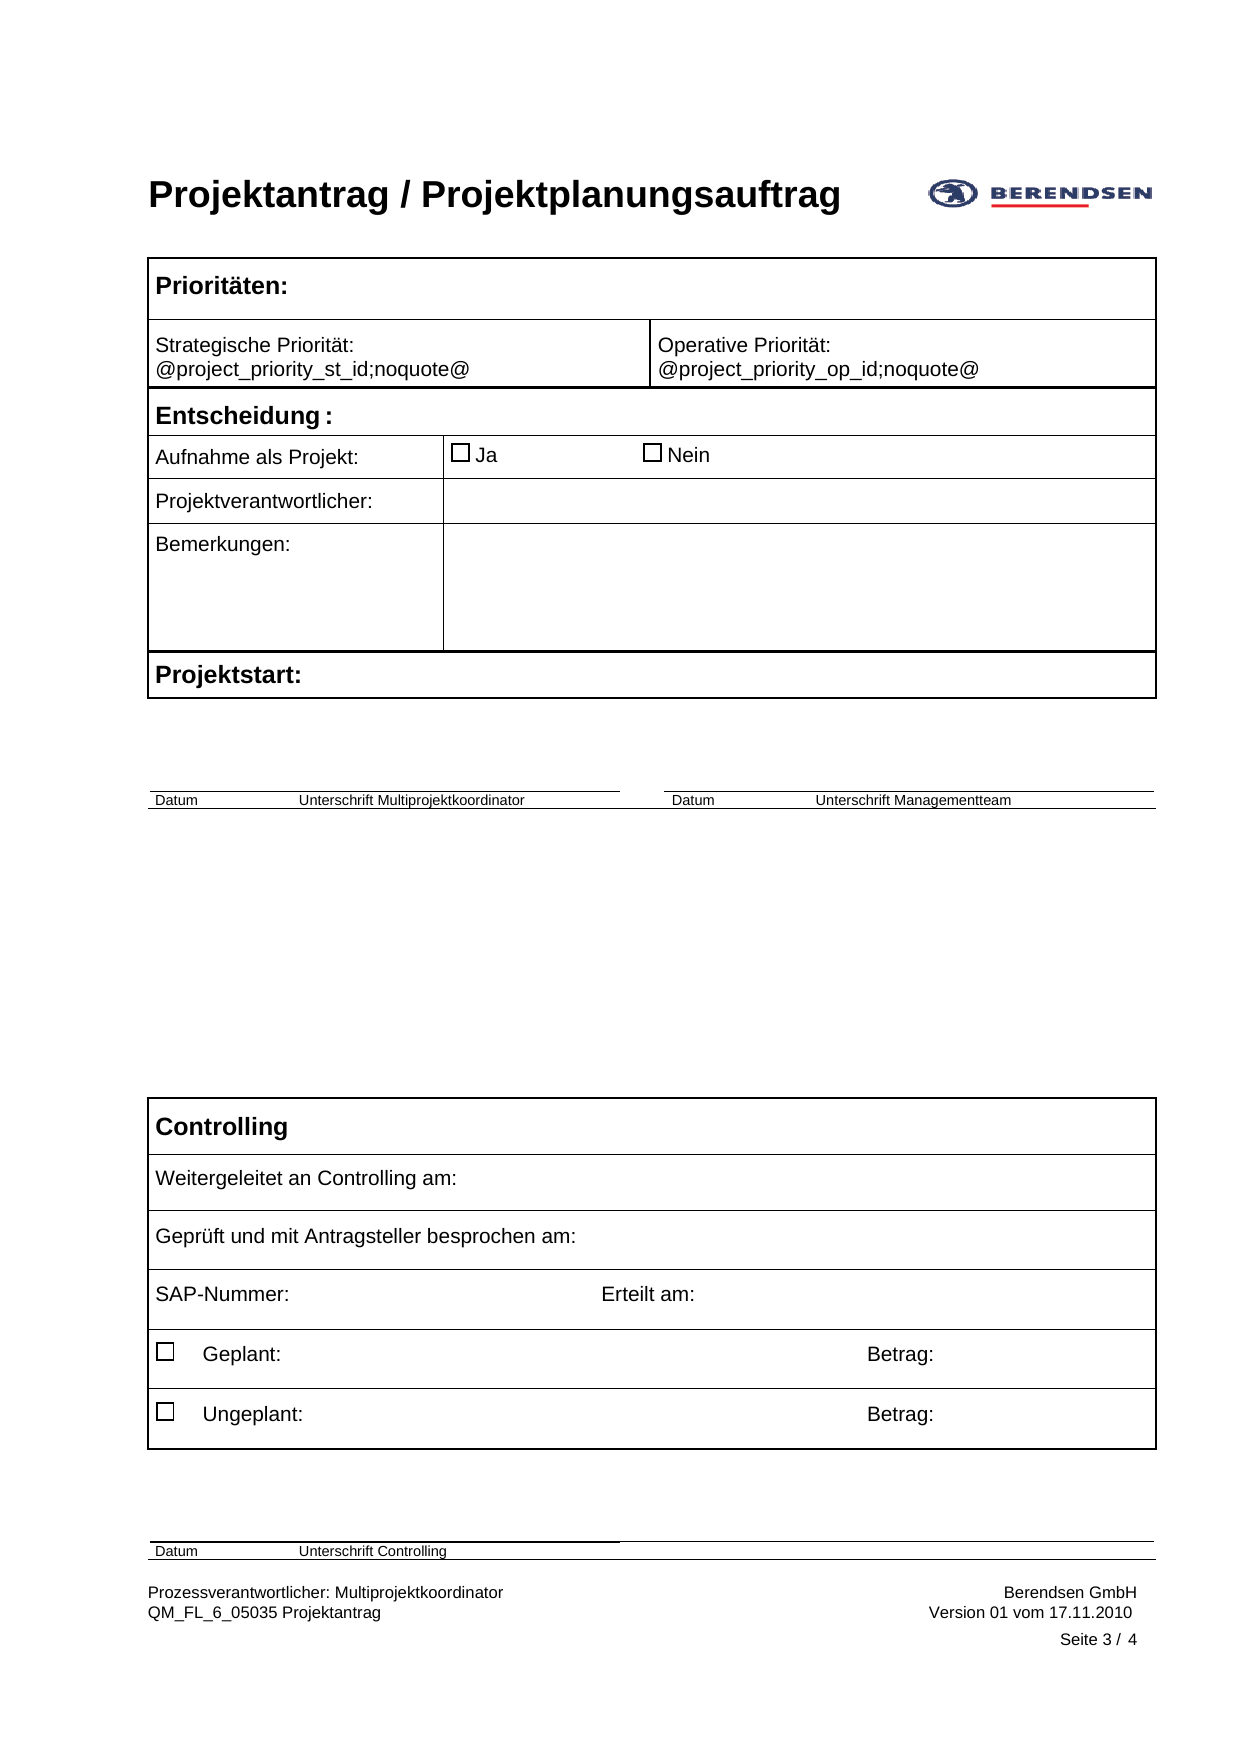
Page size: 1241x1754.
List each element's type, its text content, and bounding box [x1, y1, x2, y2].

table_cell Datum Unterschrift Multiprojektkoordinator [148, 791, 619, 808]
table_cell [948, 1330, 1155, 1388]
table_cell Betrag: [860, 1330, 948, 1388]
table_cell Betrag: [860, 1389, 948, 1448]
table_cell [443, 653, 1155, 697]
table_header Prioritäten: [149, 259, 1155, 319]
table_cell Strategische Priorität: @project_priority_st_id;noquote@ [149, 320, 649, 386]
table_cell [299, 1270, 594, 1328]
picture [917, 181, 1154, 204]
table_cell [815, 699, 1156, 791]
table_cell [299, 1450, 619, 1541]
table_header Controlling [149, 1099, 594, 1153]
table_cell [620, 791, 664, 808]
table_cell [149, 1330, 195, 1388]
table_cell [712, 1270, 1155, 1328]
table_cell Datum Unterschrift Controlling [148, 1541, 619, 1559]
table_cell Aufnahme als Projekt: [149, 436, 443, 478]
table_cell [948, 1389, 1155, 1448]
table_cell [620, 1541, 1156, 1559]
table_cell [299, 699, 619, 791]
table_cell [594, 1155, 1155, 1210]
table_cell Projektstart: [149, 653, 443, 697]
table_cell [664, 1450, 1156, 1541]
table_cell [664, 699, 815, 791]
table_cell Projektverantwortlicher: [149, 479, 443, 522]
table_cell Ungeplant: [195, 1389, 495, 1448]
table_cell Erteilt am: [594, 1270, 712, 1328]
table_cell Geprüft und mit Antragsteller besprochen am: [149, 1211, 594, 1269]
table_cell [495, 1330, 859, 1388]
table_cell [148, 1450, 298, 1541]
table_cell SAP-Nummer: [149, 1270, 298, 1328]
table_cell [495, 1389, 859, 1448]
table_cell Ja [444, 436, 635, 478]
table_cell Entscheidung : [149, 389, 1155, 435]
table_cell Geplant: [195, 1330, 495, 1388]
table_cell Bemerkungen: [149, 524, 443, 650]
table_header [594, 1099, 1155, 1153]
table_cell [620, 699, 664, 791]
table_cell Nein [635, 436, 1155, 478]
table_cell Operative Priorität: @project_priority_op_id;noquote@ [651, 320, 1155, 386]
table_cell [444, 524, 1155, 650]
table_cell [149, 1389, 195, 1448]
table_cell Datum Unterschrift Managementteam [664, 791, 1156, 808]
table_cell [620, 1450, 664, 1541]
table_cell Weitergeleitet an Controlling am: [149, 1155, 594, 1210]
table_cell [148, 699, 298, 791]
table_cell [594, 1211, 1155, 1269]
table_cell [444, 479, 1155, 522]
